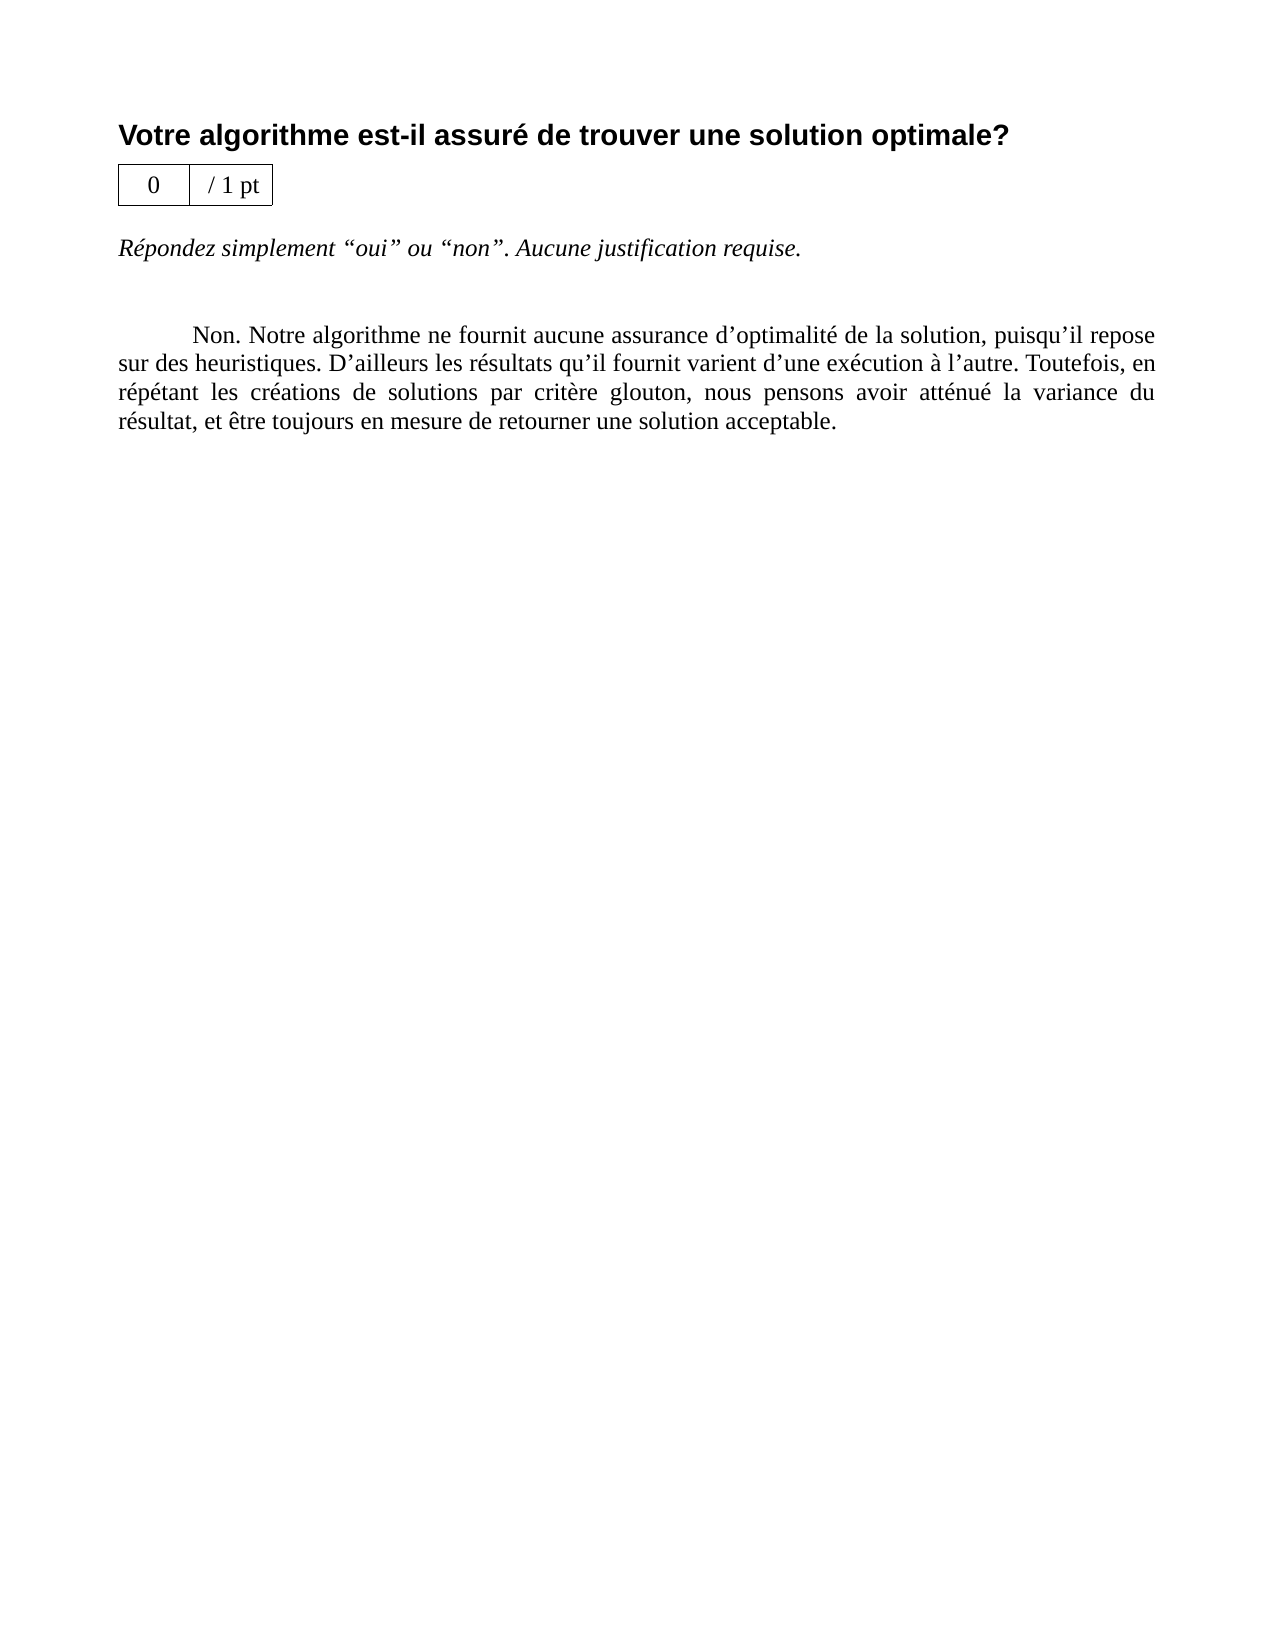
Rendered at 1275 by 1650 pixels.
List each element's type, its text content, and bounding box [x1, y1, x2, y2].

table_header 0 [119, 165, 189, 205]
text Répondez simplement “oui” ou “non”. Aucune justification requise. [118, 233, 1157, 262]
subtitle Votre algorithme est-il assuré de trouver une solution optimale? [118, 118, 1157, 152]
text Non. Notre algorithme ne fournit aucune assurance d’optimalité de la solution, puisqu’il repose sur des heuristiques. D’ailleurs les résultats qu’il fournit varient d’une exécution à l’autre. Toutefois, en répétant les créations de solutions par critère glouton, nous pensons avoir atténué la variance du résultat, et être toujours en mesure de retourner une solution acceptable. [118, 320, 1157, 435]
table_header / 1 pt [190, 165, 272, 205]
